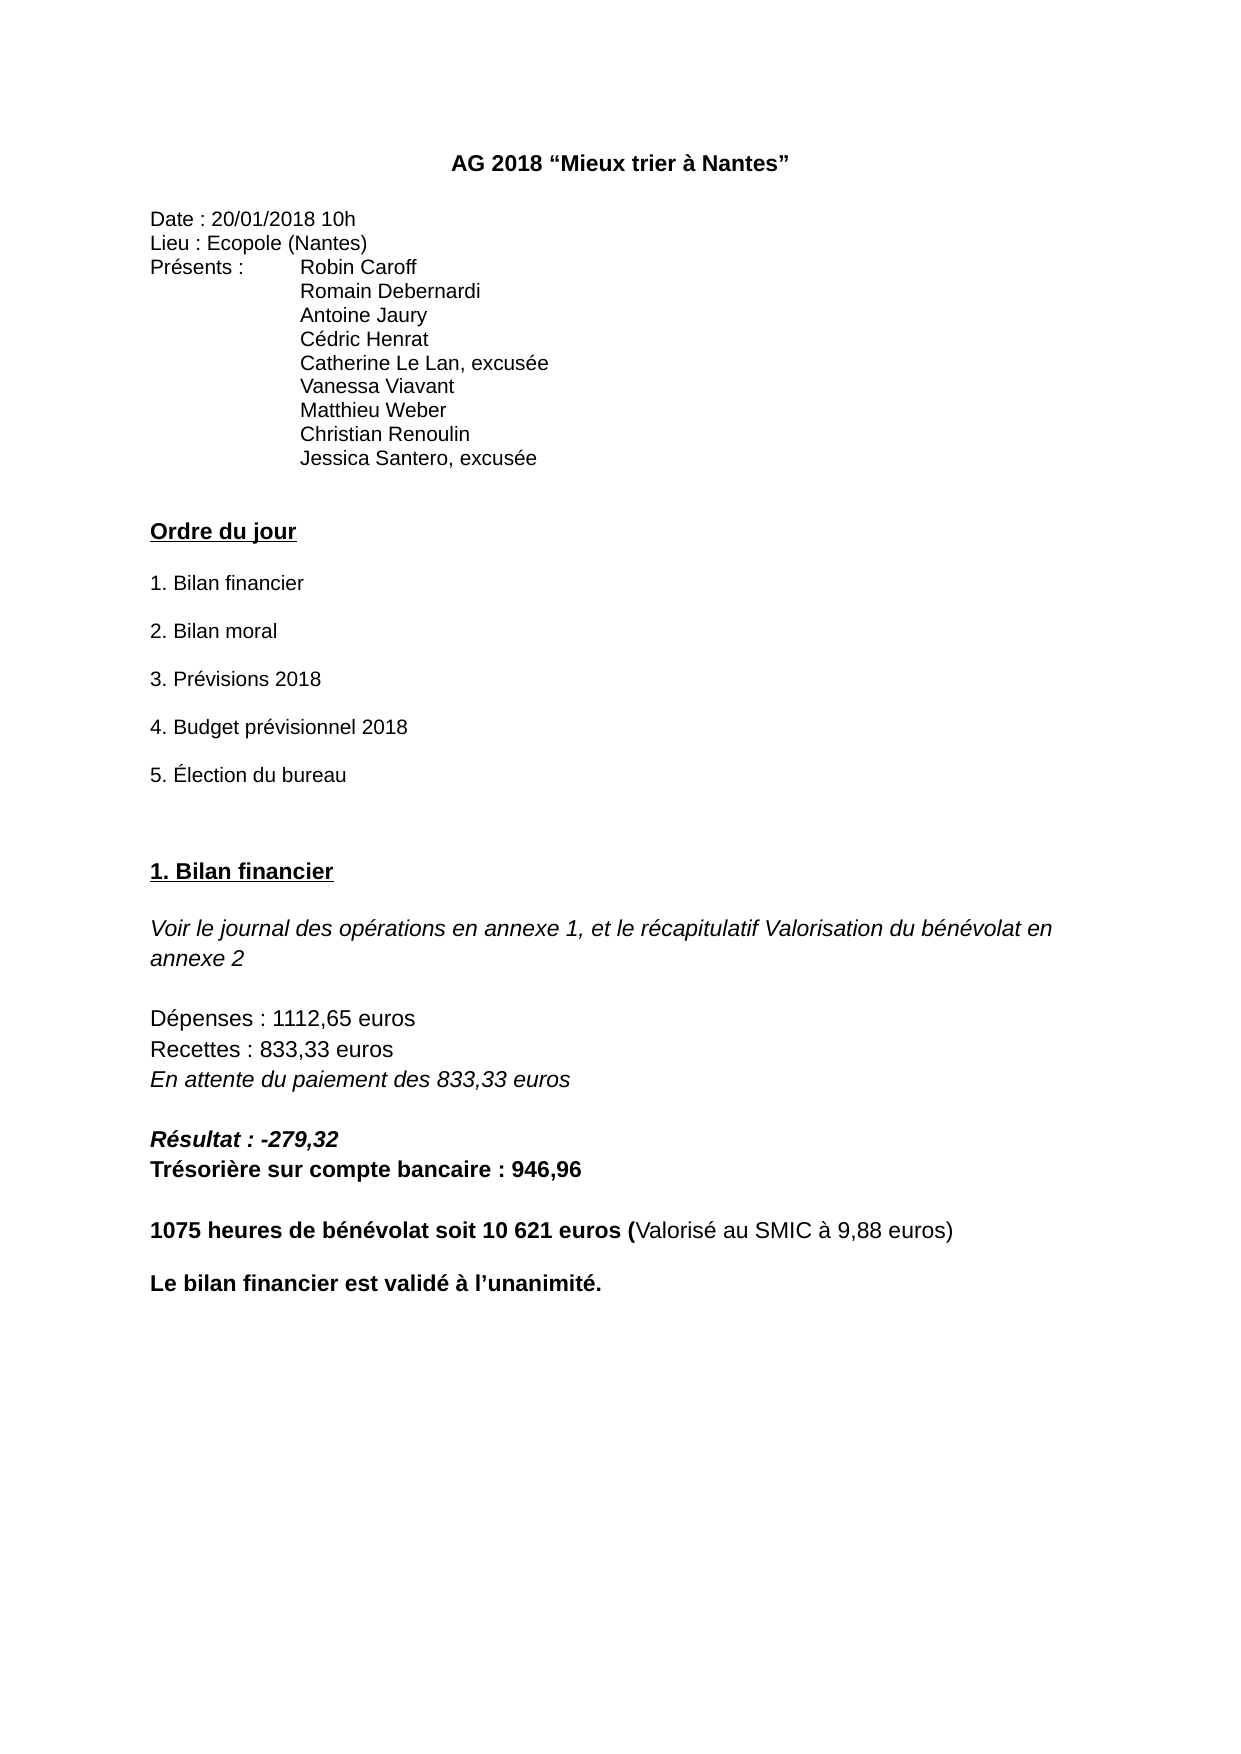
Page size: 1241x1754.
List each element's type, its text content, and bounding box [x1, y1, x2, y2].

text Date : 20/01/2018 10h [150, 207, 1090, 231]
text Romain Debernardi [150, 278, 1090, 302]
text Voir le journal des opérations en annexe 1, et le récapitulatif Valorisation du bénévolat en annexe 2 [150, 915, 1090, 971]
text 4. Budget prévisionnel 2018 [150, 714, 1090, 738]
text Trésorière sur compte bancaire : 946,96 [150, 1156, 1090, 1183]
text Dépenses : 1112,65 euros [150, 1005, 1090, 1032]
text Catherine Le Lan, excusée [225, 350, 1090, 374]
text 2. Bilan moral [150, 619, 1090, 643]
text Antoine Jaury [225, 302, 1090, 326]
text 1. Bilan financier [150, 571, 1090, 595]
text Jessica Santero, excusée [225, 446, 1090, 470]
text Recettes : 833,33 euros [150, 1036, 1090, 1062]
text 5. Élection du bureau [150, 762, 1090, 786]
text Christian Renoulin [150, 422, 1090, 446]
text 3. Prévisions 2018 [150, 667, 1090, 691]
text Ordre du jour [150, 518, 1090, 544]
text Matthieu Weber [225, 398, 1090, 422]
text Cédric Henrat [225, 326, 1090, 350]
text 1. Bilan financier [150, 858, 1090, 884]
text Le bilan financier est validé à l’unanimité. [150, 1269, 1090, 1296]
text AG 2018 “Mieux trier à Nantes” [150, 150, 1090, 176]
text En attente du paiement des 833,33 euros [150, 1066, 1090, 1092]
text Vanessa Viavant [225, 374, 1090, 398]
text 1075 heures de bénévolat soit 10 621 euros (Valorisé au SMIC à 9,88 euros) [150, 1217, 1090, 1243]
text Résultat : -279,32 [150, 1126, 1090, 1153]
text Lieu : Ecopole (Nantes) [150, 231, 1090, 254]
text Présents : Robin Caroff [150, 254, 1090, 278]
